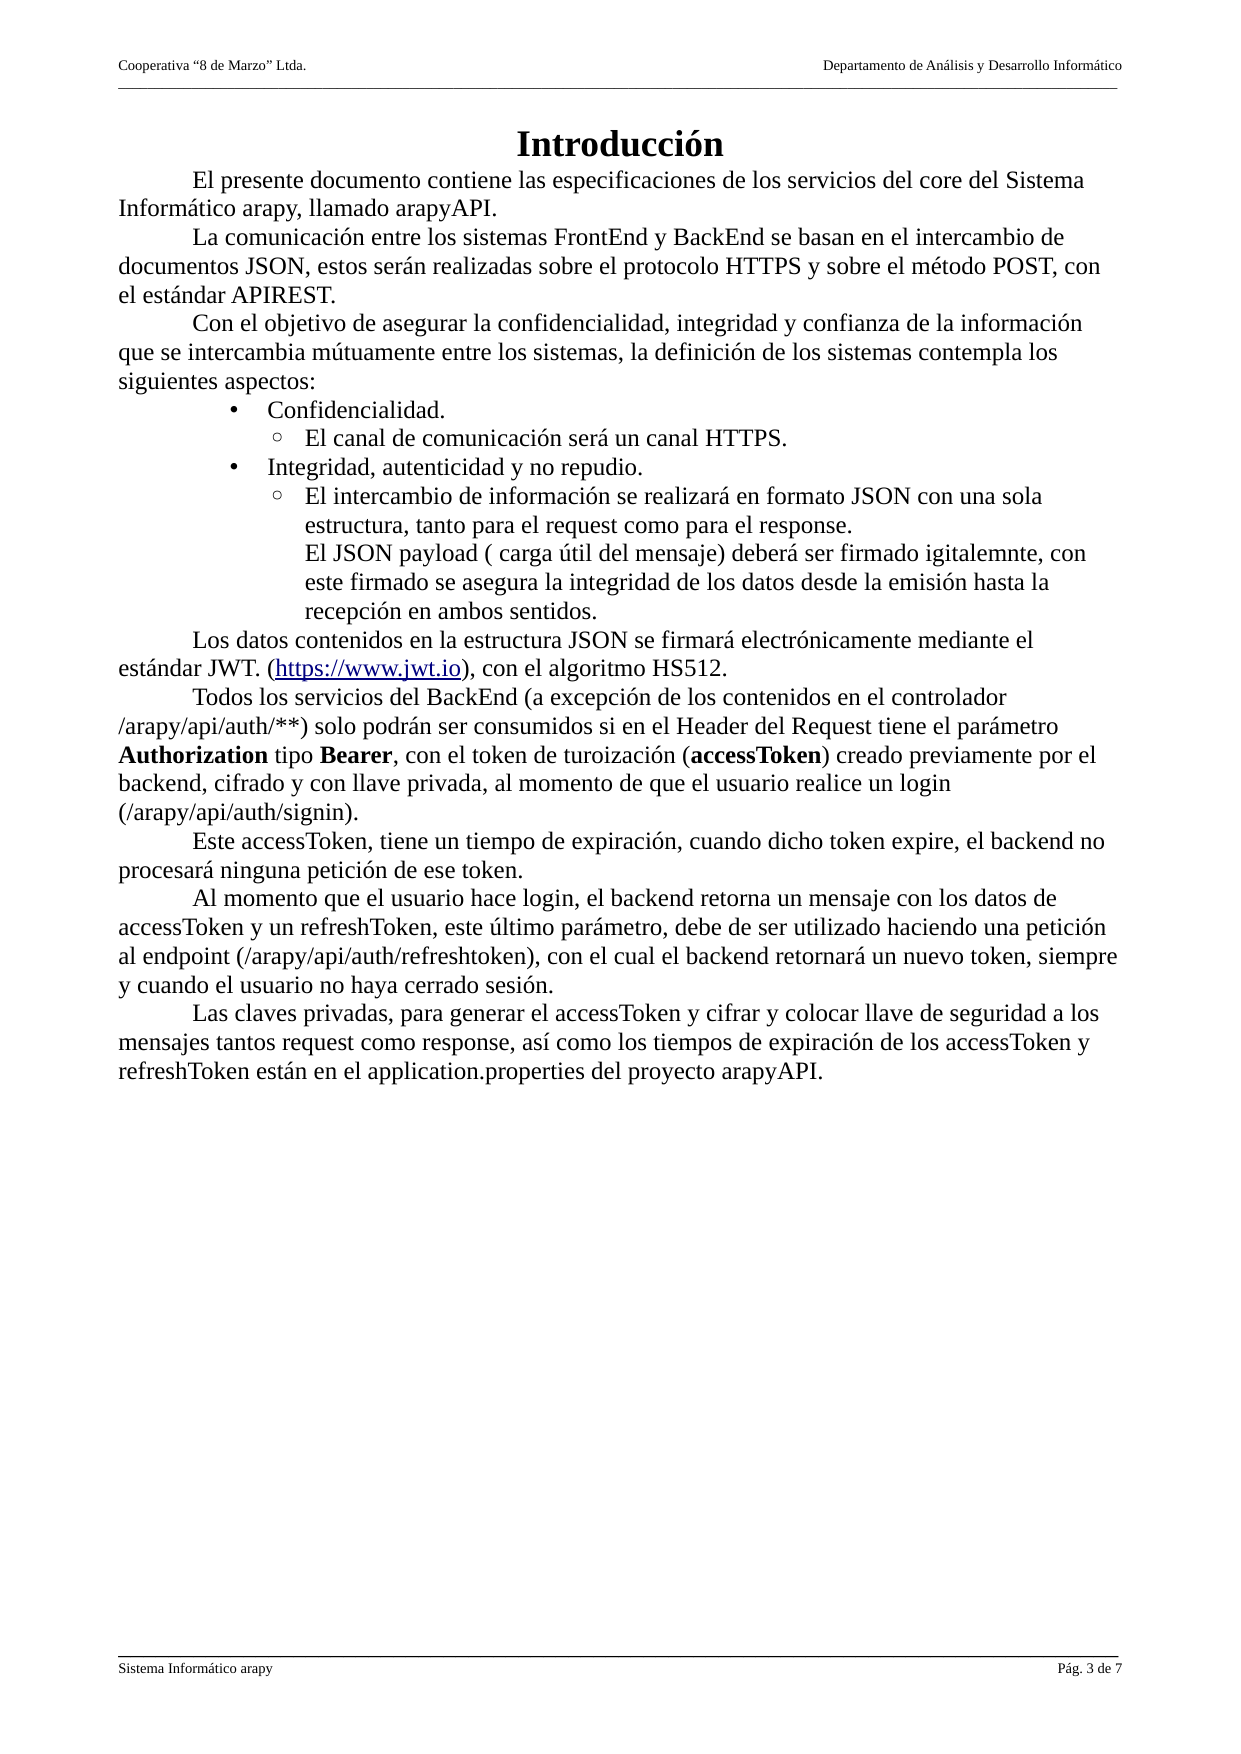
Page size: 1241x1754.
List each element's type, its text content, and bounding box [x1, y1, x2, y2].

list El canal de comunicación será un canal HTTPS. [267, 423, 1122, 452]
text Los datos contenidos en la estructura JSON se firmará electrónicamente mediante el estándar JWT. (https://www.jwt.io), con el algoritmo HS512. [118, 625, 1122, 682]
list El JSON payload ( carga útil del mensaje) deberá ser firmado igitalemnte, con este firmado se asegura la integridad de los datos desde la emisión hasta la recepción en ambos sentidos. [267, 538, 1122, 625]
text La comunicación entre los sistemas FrontEnd y BackEnd se basan en el intercambio de documentos JSON, estos serán realizadas sobre el protocolo HTTPS y sobre el método POST, con el estándar APIREST. [118, 222, 1122, 308]
text Las claves privadas, para generar el accessToken y cifrar y colocar llave de seguridad a los mensajes tantos request como response, así como los tiempos de expiración de los accessToken y refreshToken están en el application.properties del proyecto arapyAPI. [118, 998, 1122, 1085]
text Con el objetivo de asegurar la confidencialidad, integridad y confianza de la información que se intercambia mútuamente entre los sistemas, la definición de los sistemas contempla los siguientes aspectos: [118, 308, 1122, 395]
list Confidencialidad. [229, 395, 1122, 423]
text Al momento que el usuario hace login, el backend retorna un mensaje con los datos de accessToken y un refreshToken, este último parámetro, debe de ser utilizado haciendo una petición al endpoint (/arapy/api/auth/refreshtoken), con el cual el backend retornará un nuevo token, siempre y cuando el usuario no haya cerrado sesión. [118, 883, 1122, 998]
text El presente documento contiene las especificaciones de los servicios del core del Sistema Informático arapy, llamado arapyAPI. [118, 165, 1122, 222]
text Este accessToken, tiene un tiempo de expiración, cuando dicho token expire, el backend no procesará ninguna petición de ese token. [118, 826, 1122, 883]
list Integridad, autenticidad y no repudio. [229, 452, 1122, 481]
list El intercambio de información se realizará en formato JSON con una sola estructura, tanto para el request como para el response. [267, 481, 1122, 538]
text Todos los servicios del BackEnd (a excepción de los contenidos en el controlador /arapy/api/auth/**) solo podrán ser consumidos si en el Header del Request tiene el parámetro Authorization tipo Bearer, con el token de turoización (accessToken) creado previamente por el backend, cifrado y con llave privada, al momento de que el usuario realice un login (/arapy/api/auth/signin). [118, 682, 1122, 826]
text Introducción [118, 122, 1122, 165]
